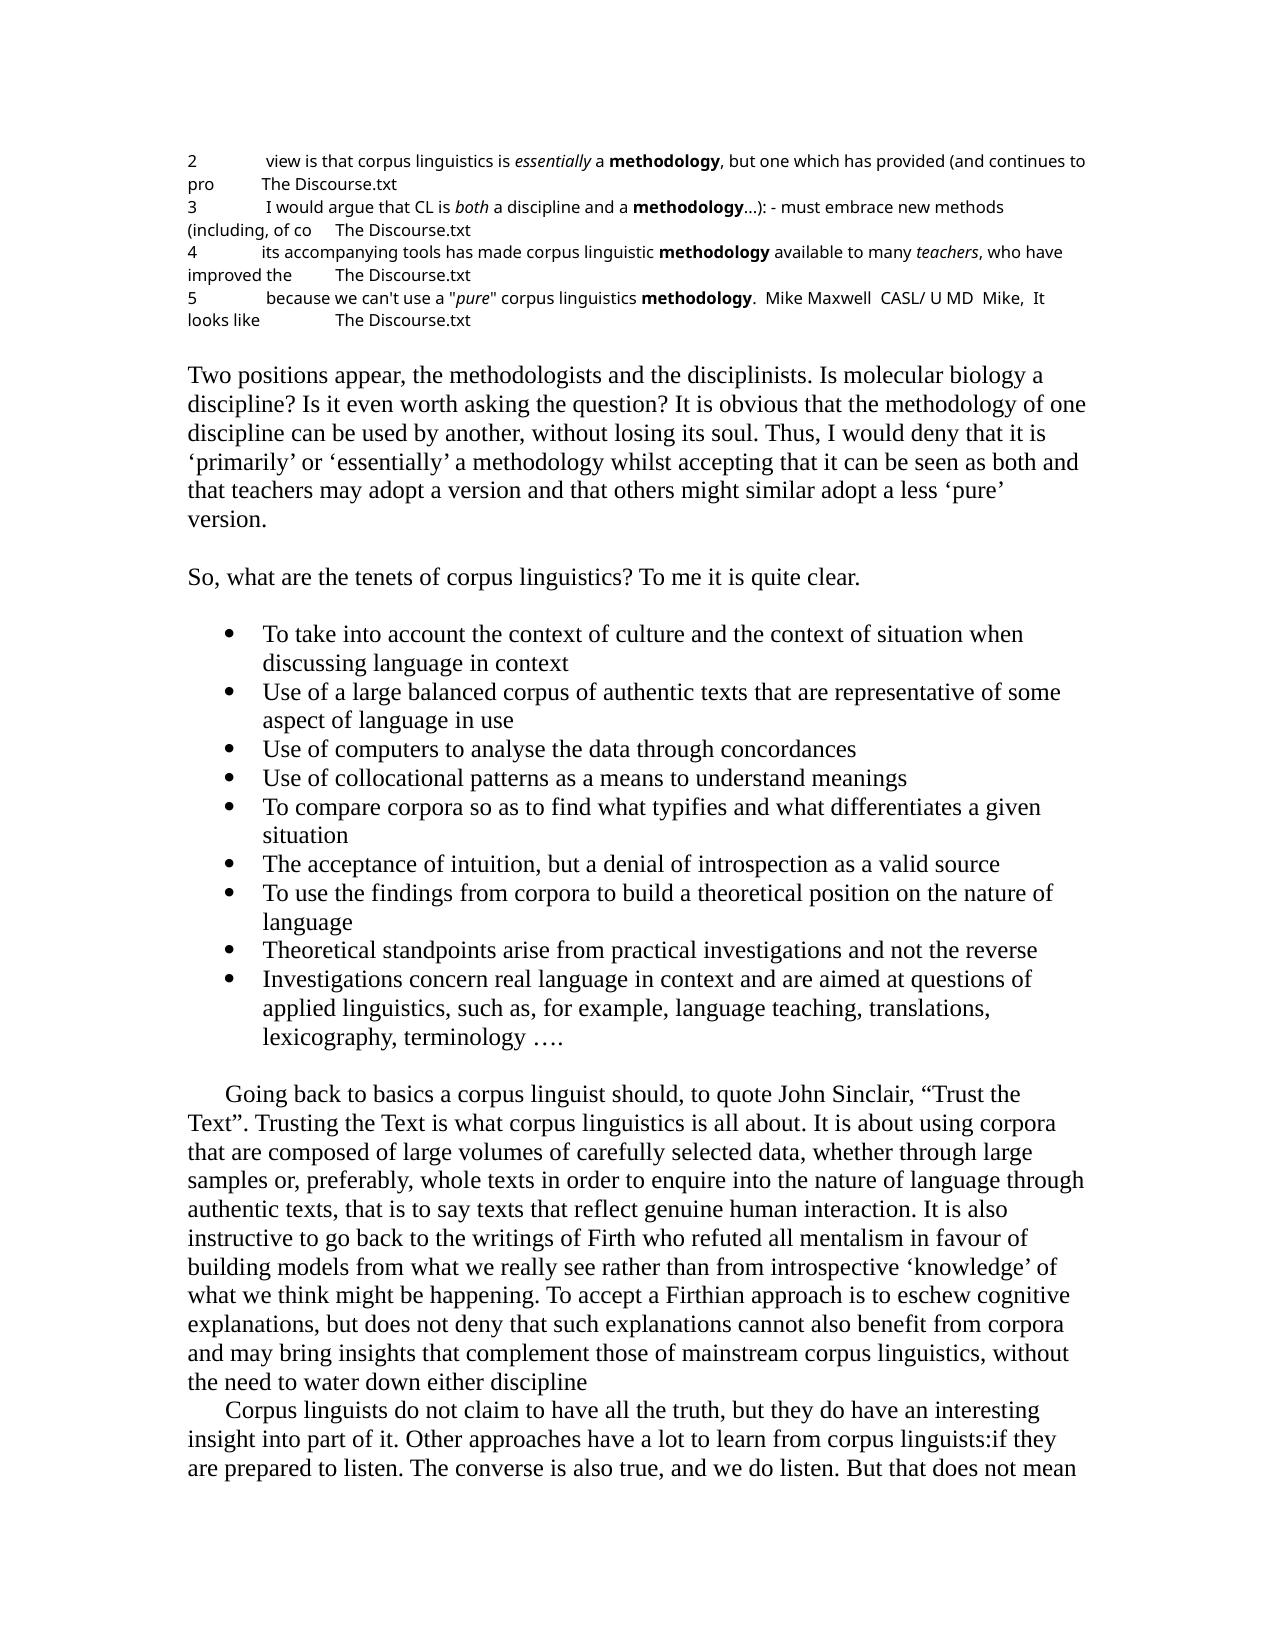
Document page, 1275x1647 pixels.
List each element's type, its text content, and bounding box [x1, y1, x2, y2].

text Two positions appear, the methodologists and the disciplinists. Is molecular biology a discipline? Is it even worth asking the question? It is obvious that the methodology of one discipline can be used by another, without losing its soul. Thus, I would deny that it is ‘primarily’ or ‘essentially’ a methodology whilst accepting that it can be seen as both and that teachers may adopt a version and that others might similar adopt a less ‘pure’ version. [187, 360, 1087, 533]
list Theoretical standpoints arise from practical investigations and not the reverse [225, 935, 1087, 964]
list To compare corpora so as to find what typifies and what differentiates a given situation [225, 792, 1087, 849]
list To take into account the context of culture and the context of situation when discussing language in context [225, 619, 1087, 677]
text 3 I would argue that CL is both a discipline and a methodology...): - must embrace new methods (including, of co The Discourse.txt [187, 195, 1087, 241]
text So, what are the tenets of corpus linguistics? To me it is quite clear. [187, 562, 1087, 590]
text 5 because we can't use a "pure" corpus linguistics methodology. Mike Maxwell CASL/ U MD Mike, It looks like The Discourse.txt [187, 286, 1087, 332]
text 2 view is that corpus linguistics is essentially a methodology, but one which has provided (and continues to pro The Discourse.txt [187, 150, 1087, 195]
text Going back to basics a corpus linguist should, to quote John Sinclair, “Trust the Text”. Trusting the Text is what corpus linguistics is all about. It is about using corpora that are composed of large volumes of carefully selected data, whether through large samples or, preferably, whole texts in order to enquire into the nature of language through authentic texts, that is to say texts that reflect genuine human interaction. It is also instructive to go back to the writings of Firth who refuted all mentalism in favour of building models from what we really see rather than from introspective ‘knowledge’ of what we think might be happening. To accept a Firthian approach is to eschew cognitive explanations, but does not deny that such explanations cannot also benefit from corpora and may bring insights that complement those of mainstream corpus linguistics, without the need to water down either discipline [187, 1079, 1087, 1395]
list Use of a large balanced corpus of authentic texts that are representative of some aspect of language in use [225, 677, 1087, 734]
text 4 its accompanying tools has made corpus linguistic methodology available to many teachers, who have improved the The Discourse.txt [187, 241, 1087, 286]
list The acceptance of intuition, but a denial of introspection as a valid source [225, 849, 1087, 878]
list To use the findings from corpora to build a theoretical position on the nature of language [225, 878, 1087, 935]
list Use of collocational patterns as a means to understand meanings [225, 763, 1087, 792]
list Investigations concern real language in context and are aimed at questions of applied linguistics, such as, for example, language teaching, translations, lexicography, terminology …. [225, 964, 1087, 1050]
text Corpus linguists do not claim to have all the truth, but they do have an interesting insight into part of it. Other approaches have a lot to learn from corpus linguists:if they are prepared to listen. The converse is also true, and we do listen. But that does not mean [187, 1395, 1087, 1482]
list Use of computers to analyse the data through concordances [225, 734, 1087, 763]
